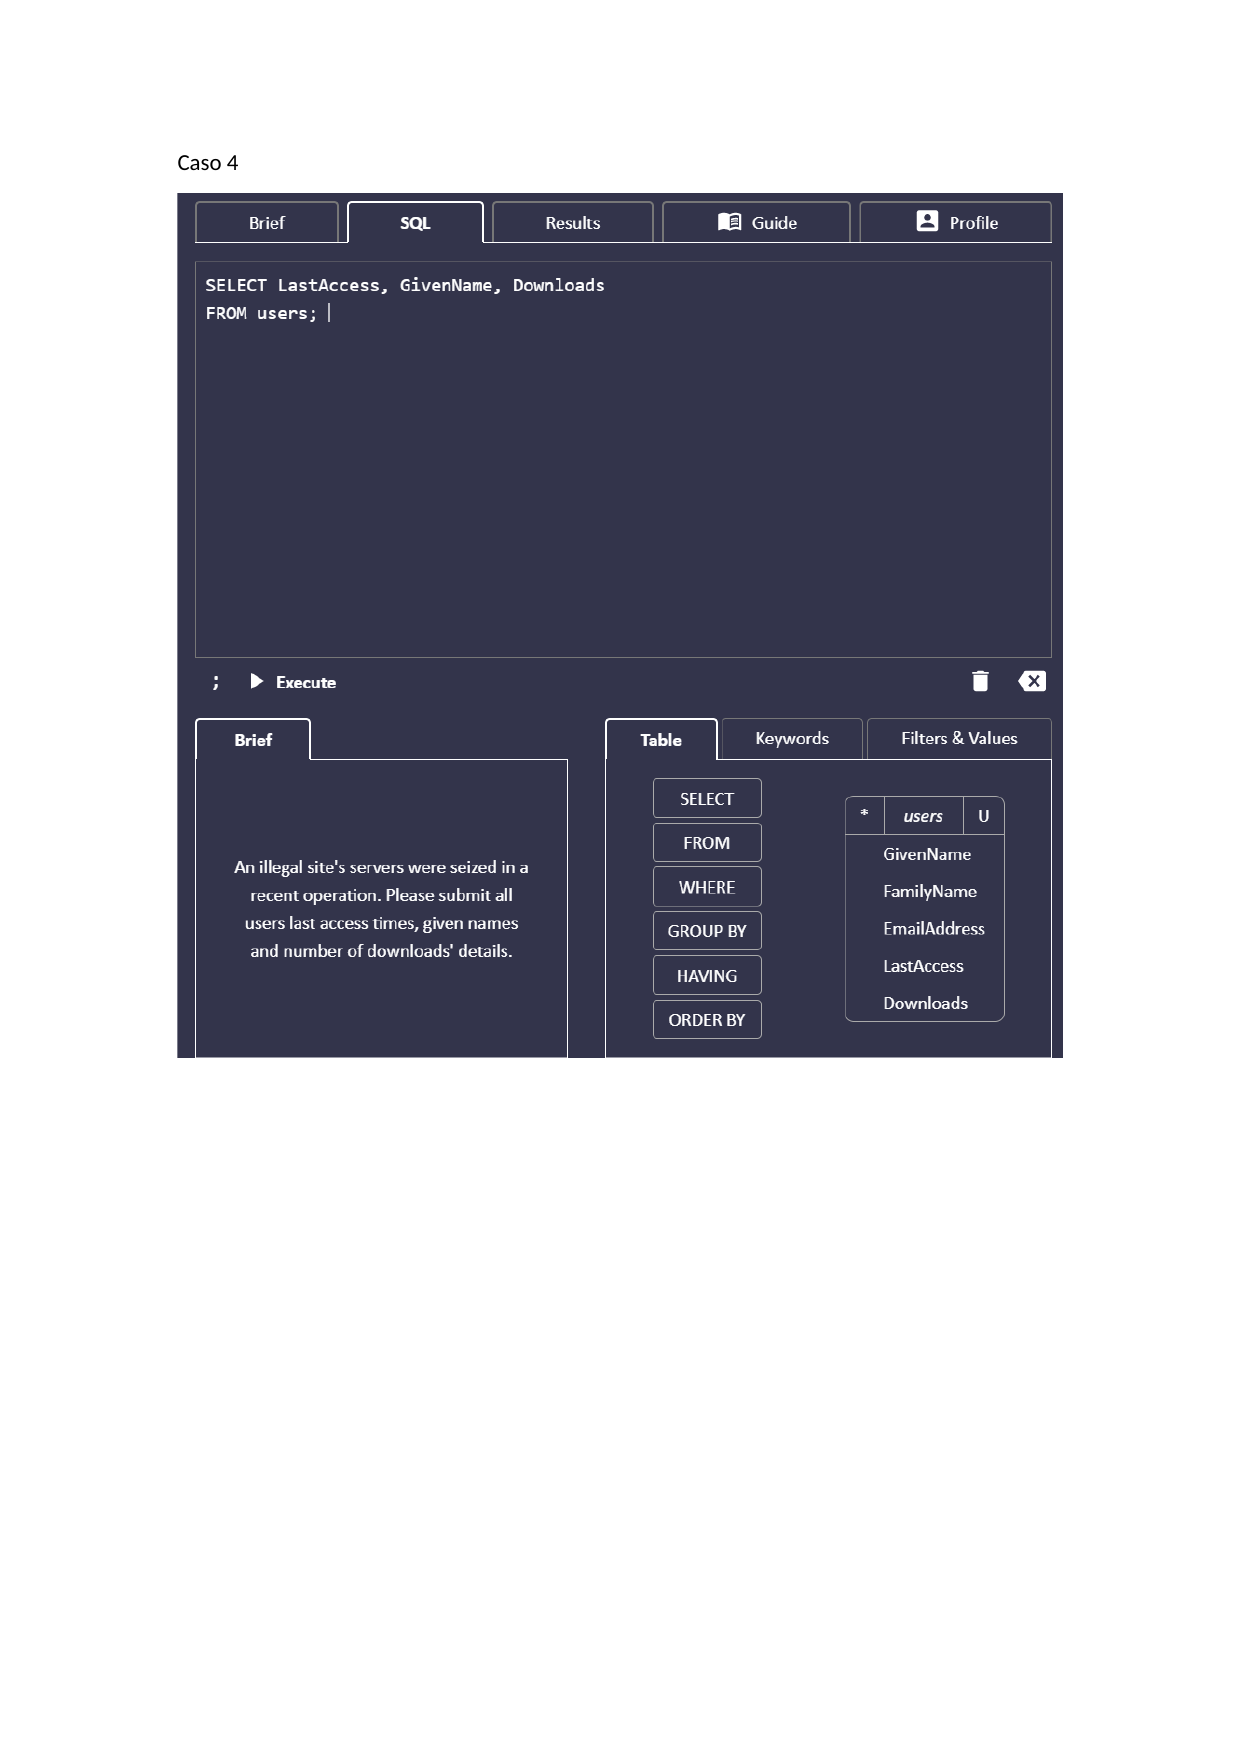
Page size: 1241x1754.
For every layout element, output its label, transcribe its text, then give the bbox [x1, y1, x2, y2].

text Caso 4 [177, 148, 1063, 176]
